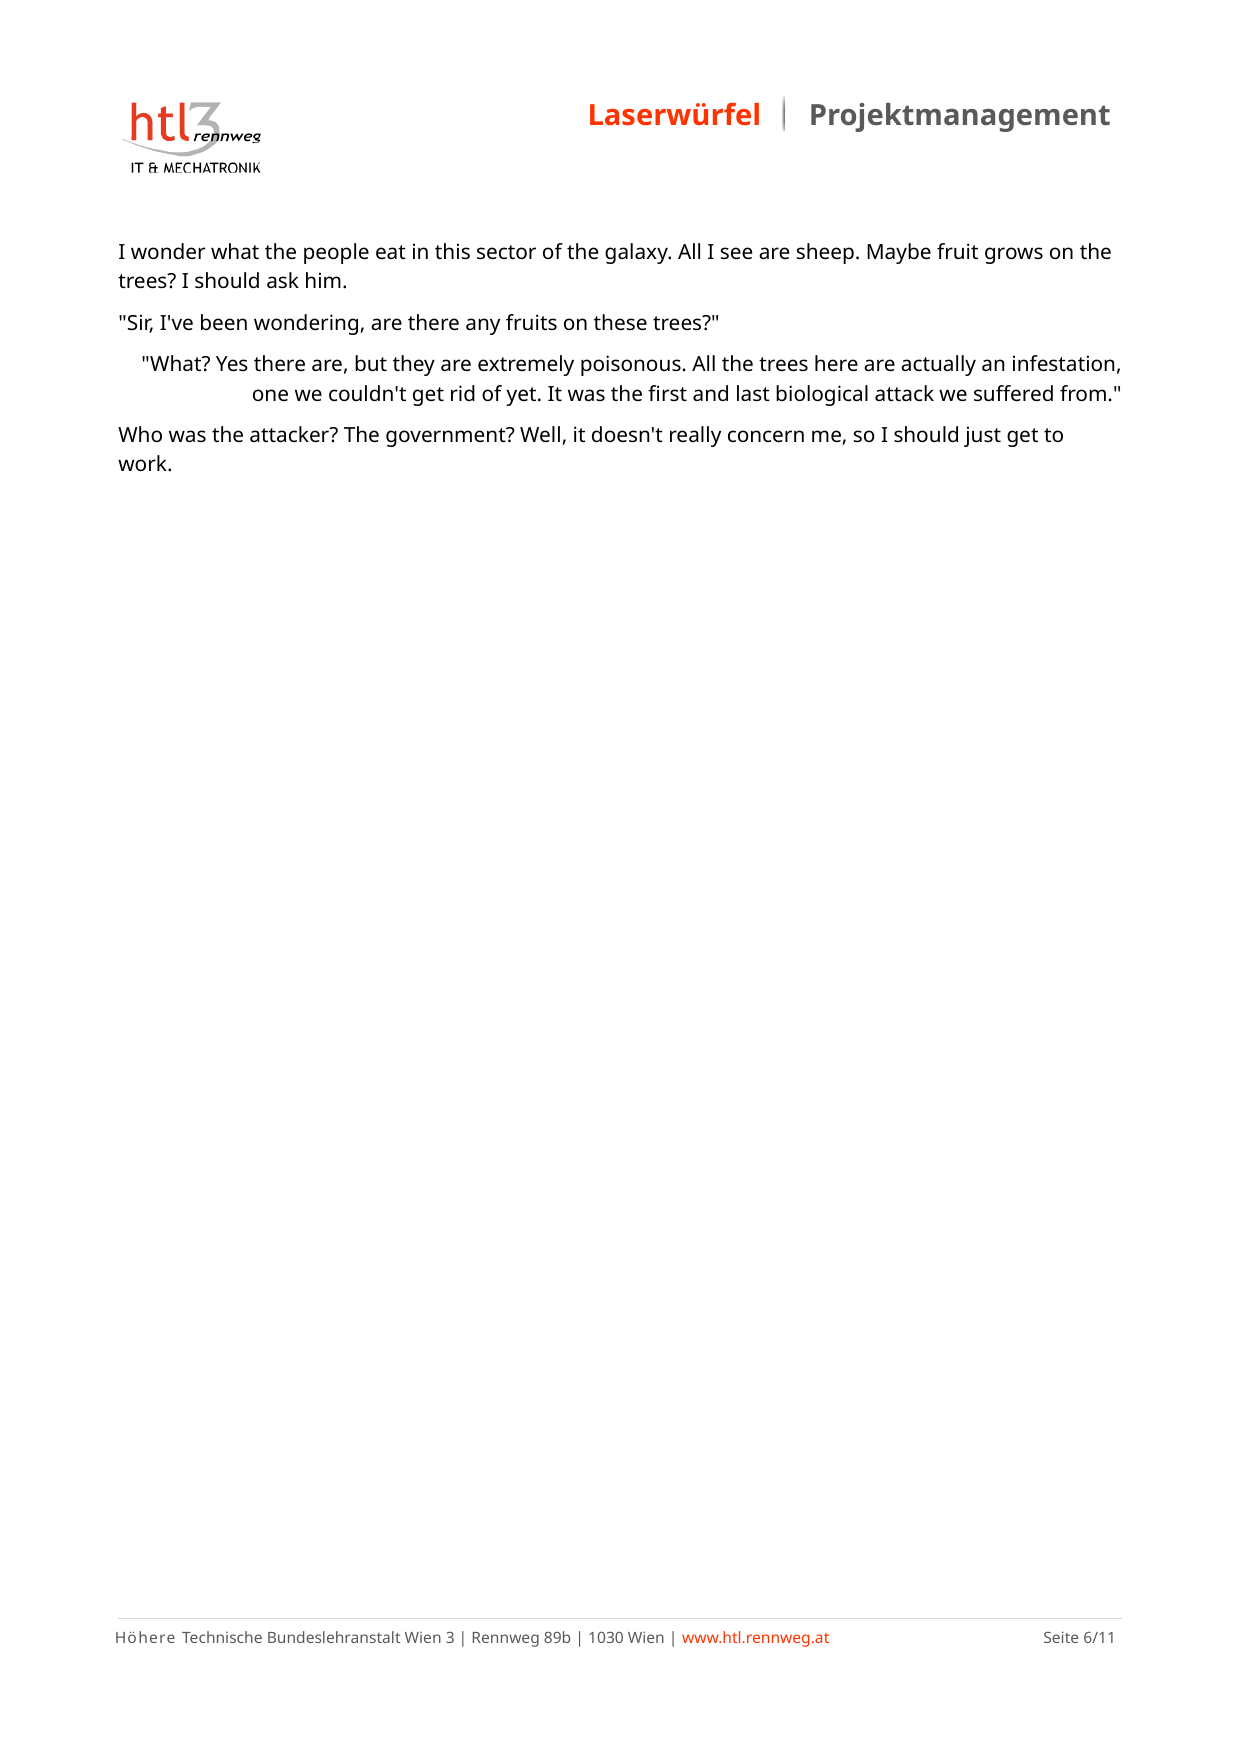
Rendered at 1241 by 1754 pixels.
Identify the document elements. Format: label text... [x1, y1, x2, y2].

text "Sir, I've been wondering, are there any fruits on these trees?" [118, 307, 1122, 336]
text Who was the attacker? The government? Well, it doesn't really concern me, so I should just get to work. [118, 419, 1122, 478]
text "What? Yes there are, but they are extremely poisonous. All the trees here are actually an infestation, one we couldn't get rid of yet. It was the first and last biological attack we suffered from." [118, 348, 1122, 407]
text I wonder what the people eat in this sector of the galaxy. All I see are sheep. Maybe fruit grows on the trees? I should ask him. [118, 236, 1122, 294]
